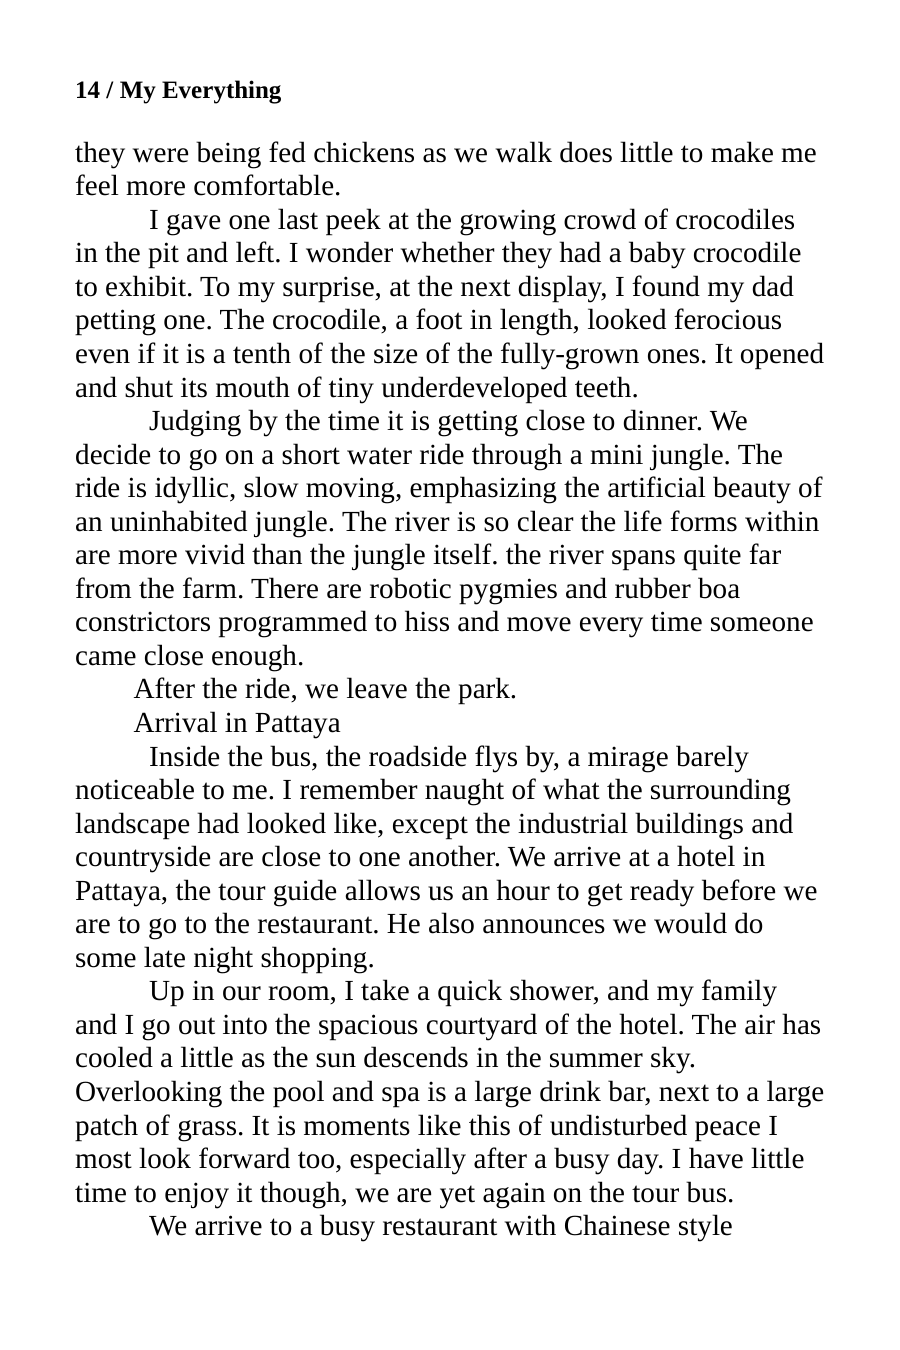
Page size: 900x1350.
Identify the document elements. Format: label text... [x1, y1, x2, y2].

text Inside the bus, the roadside flys by, a mirage barely noticeable to me. I remember naught of what the surrounding landscape had looked like, except the industrial buildings and countryside are close to one another. We arrive at a hotel in Pattaya, the tour guide allows us an hour to get ready before we are to go to the restaurant. He also announces we would do some late night shopping. [75, 739, 825, 973]
text After the ride, we leave the park. [75, 672, 825, 705]
text they were being fed chickens as we walk does little to make me feel more comfortable. [75, 135, 825, 202]
text I gave one last peek at the growing crowd of crocodiles in the pit and left. I wonder whether they had a baby crocodile to exhibit. To my surprise, at the next display, I found my dad petting one. The crocodile, a foot in length, looked ferocious even if it is a tenth of the size of the fully-grown ones. It opened and shut its mouth of tiny underdeveloped teeth. [75, 202, 825, 403]
text Up in our room, I take a quick shower, and my family and I go out into the spacious courtyard of the hotel. The air has cooled a little as the sun descends in the summer sky. Overlooking the pool and spa is a large drink bar, next to a large patch of grass. It is moments like this of undisturbed peace I most look forward too, especially after a busy day. I have little time to enjoy it though, we are yet again on the tour bus. [75, 973, 825, 1208]
text Judging by the time it is getting close to dinner. We decide to go on a short water ride through a mini jungle. The ride is idyllic, slow moving, emphasizing the artificial beauty of an uninhabited jungle. The river is so clear the life forms within are more vivid than the jungle itself. the river spans quite far from the farm. There are robotic pygmies and rubber boa constrictors programmed to hiss and move every time someone came close enough. [75, 403, 825, 672]
text Arrival in Pattaya [75, 705, 825, 739]
text We arrive to a busy restaurant with Chainese style [75, 1208, 825, 1242]
